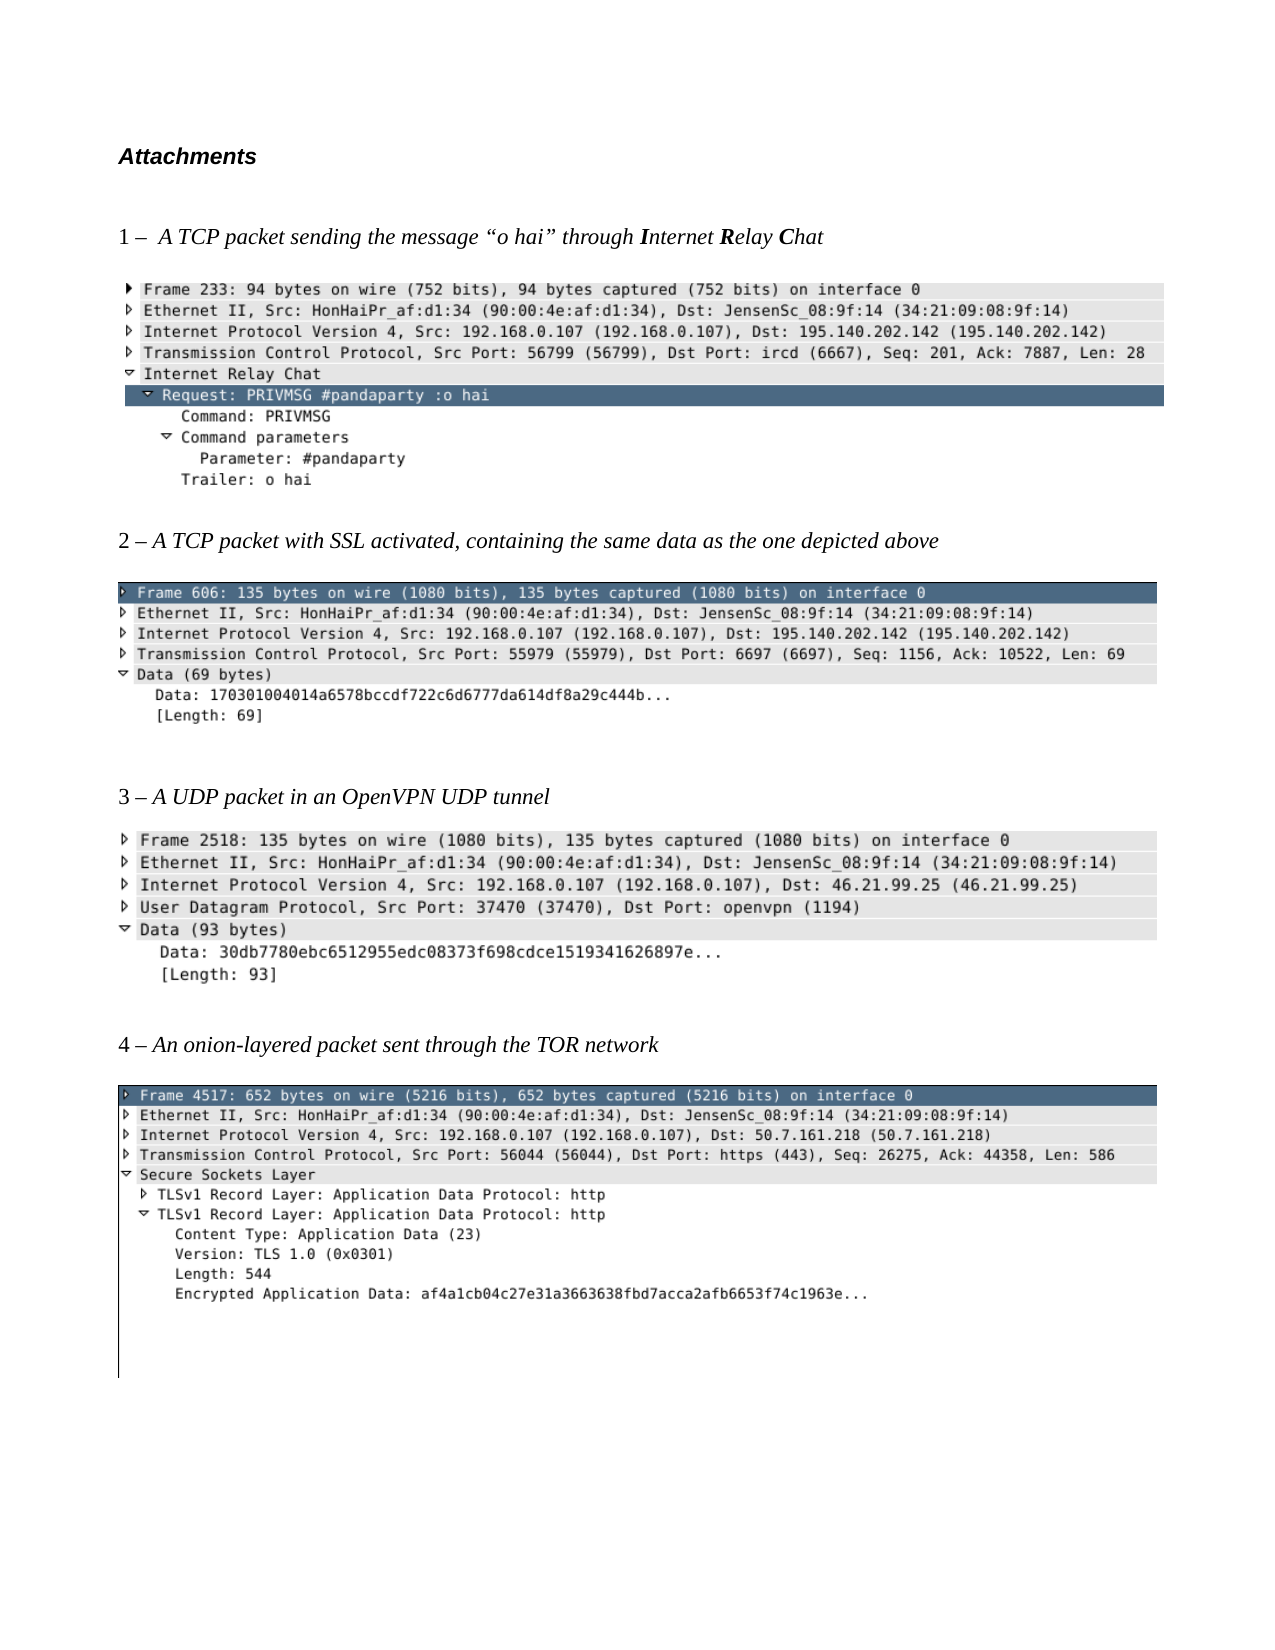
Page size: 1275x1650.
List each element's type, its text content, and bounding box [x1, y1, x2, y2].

text [118, 809, 1157, 831]
picture [118, 1085, 1157, 1378]
picture [118, 582, 1157, 783]
picture [118, 831, 1157, 1031]
text 4 – An onion-layered packet sent through the TOR network [118, 1031, 1157, 1057]
picture [125, 283, 1164, 499]
text 3 – A UDP packet in an OpenVPN UDP tunnel [118, 783, 1157, 809]
subtitle Attachments [118, 143, 1157, 169]
text 1 – A TCP packet sending the message “o hai” through Internet Relay Chat [118, 223, 1157, 249]
text 2 – A TCP packet with SSL activated, containing the same data as the one depicted above [118, 527, 1157, 554]
